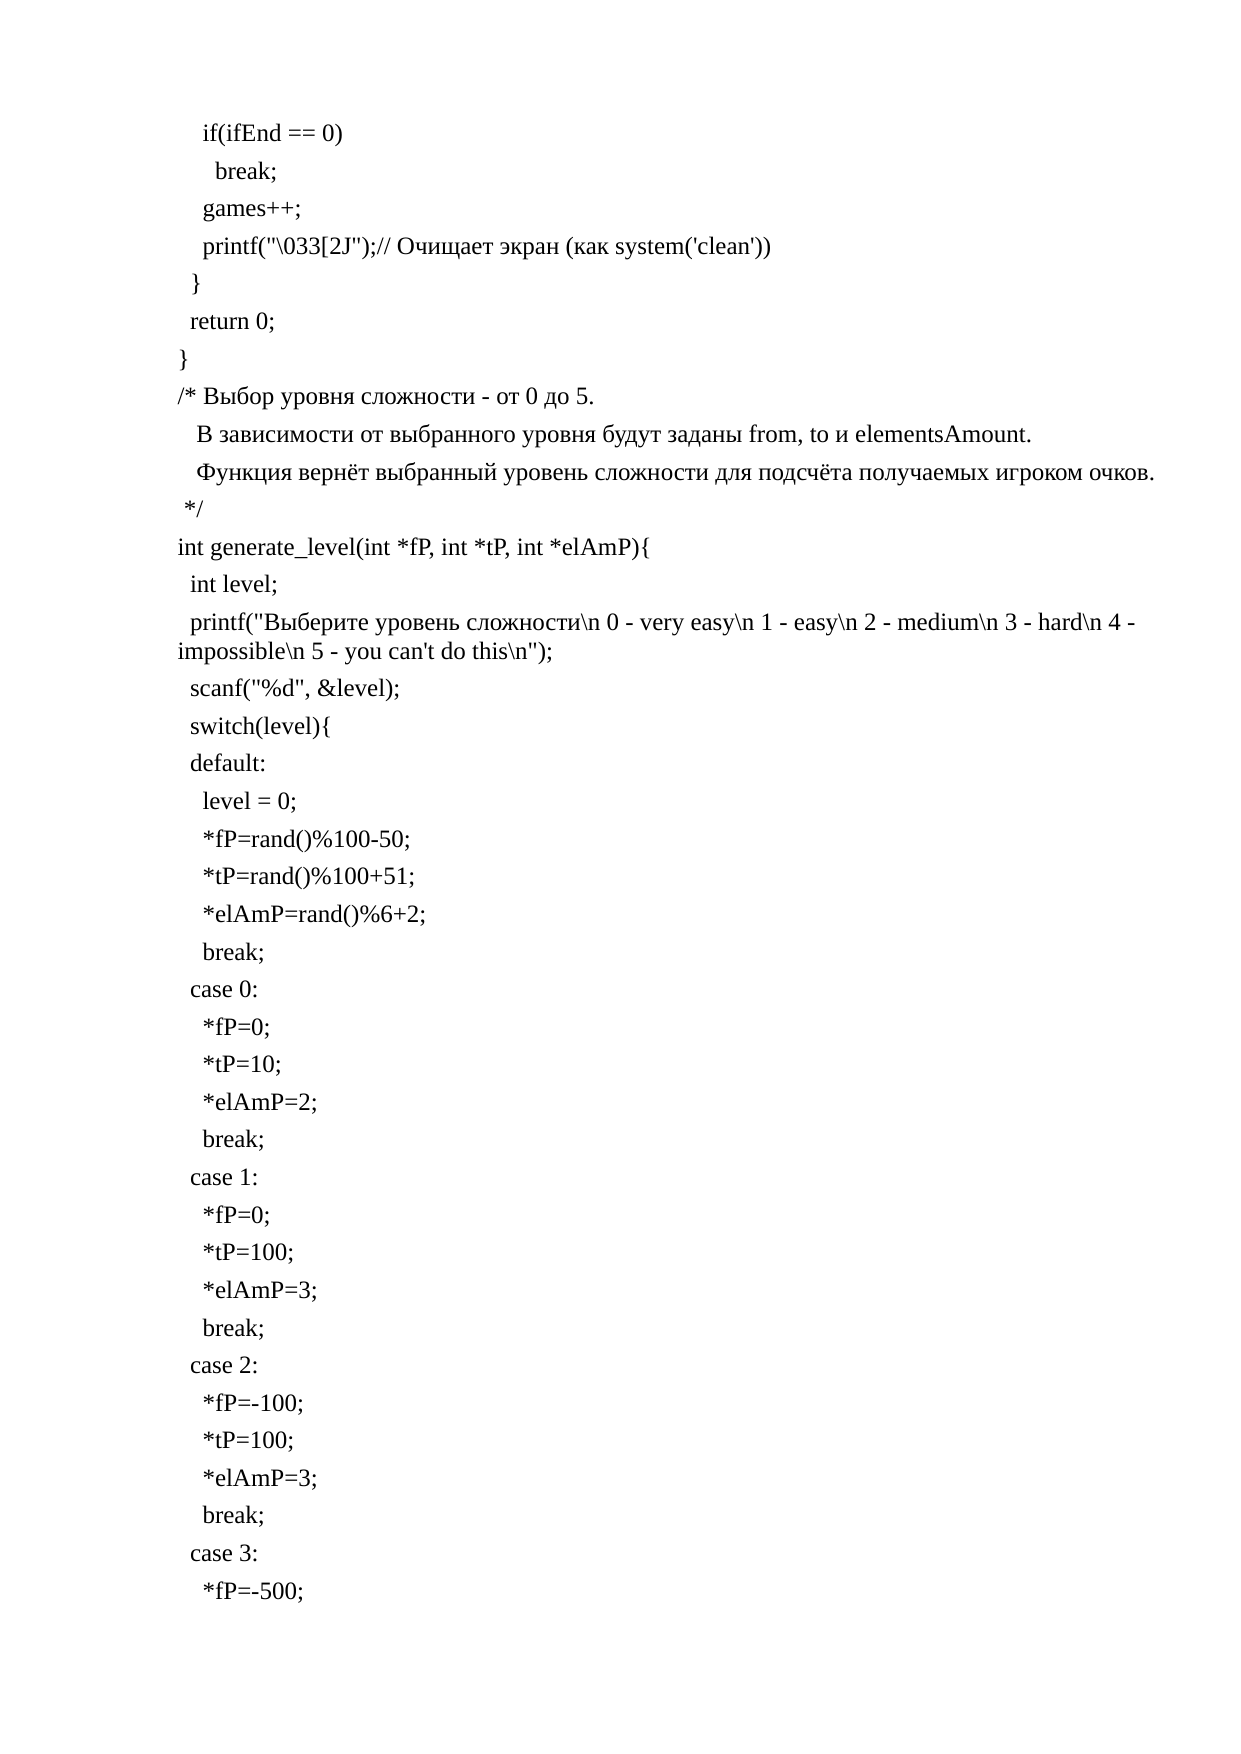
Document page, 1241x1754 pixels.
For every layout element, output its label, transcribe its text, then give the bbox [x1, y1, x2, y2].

text *fP=0; [177, 1200, 1181, 1228]
text case 0: [177, 974, 1181, 1003]
text int generate_level(int *fP, int *tP, int *elAmP){ [177, 532, 1181, 561]
text printf("\033[2J");// Очищает экран (как system('clean')) [177, 231, 1181, 260]
text break; [177, 1124, 1181, 1153]
text *fP=0; [177, 1012, 1181, 1041]
text /* Выбор уровня сложности - от 0 до 5. [177, 381, 1181, 410]
text printf("Выберите уровень сложности\n 0 - very easy\n 1 - easy\n 2 - medium\n 3 - hard\n 4 - impossible\n 5 - you can't do this\n"); [177, 607, 1181, 664]
text level = 0; [177, 786, 1181, 815]
text *fP=-100; [177, 1388, 1181, 1417]
text } [177, 268, 1181, 297]
text В зависимости от выбранного уровня будут заданы from, to и elementsAmount. [177, 419, 1181, 448]
text scanf("%d", &level); [177, 673, 1181, 702]
text break; [177, 1313, 1181, 1341]
text *elAmP=rand()%6+2; [177, 899, 1181, 928]
text *tP=10; [177, 1049, 1181, 1078]
text switch(level){ [177, 711, 1181, 740]
text *tP=100; [177, 1425, 1181, 1454]
text case 3: [177, 1538, 1181, 1567]
text */ [177, 494, 1181, 523]
text break; [177, 937, 1181, 965]
text *fP=-500; [177, 1576, 1181, 1604]
text } [177, 344, 1181, 372]
text case 2: [177, 1350, 1181, 1379]
text Функция вернёт выбранный уровень сложности для подсчёта получаемых игроком очков. [177, 457, 1181, 485]
text int level; [177, 569, 1181, 598]
text *elAmP=3; [177, 1275, 1181, 1304]
text default: [177, 748, 1181, 777]
text *elAmP=3; [177, 1463, 1181, 1492]
text *fP=rand()%100-50; [177, 824, 1181, 852]
text case 1: [177, 1162, 1181, 1191]
text *tP=100; [177, 1237, 1181, 1266]
text return 0; [177, 306, 1181, 335]
text *elAmP=2; [177, 1087, 1181, 1116]
text break; [177, 156, 1181, 184]
text *tP=rand()%100+51; [177, 861, 1181, 890]
text break; [177, 1501, 1181, 1529]
text games++; [177, 193, 1181, 222]
text if(ifEnd == 0) [177, 118, 1181, 147]
